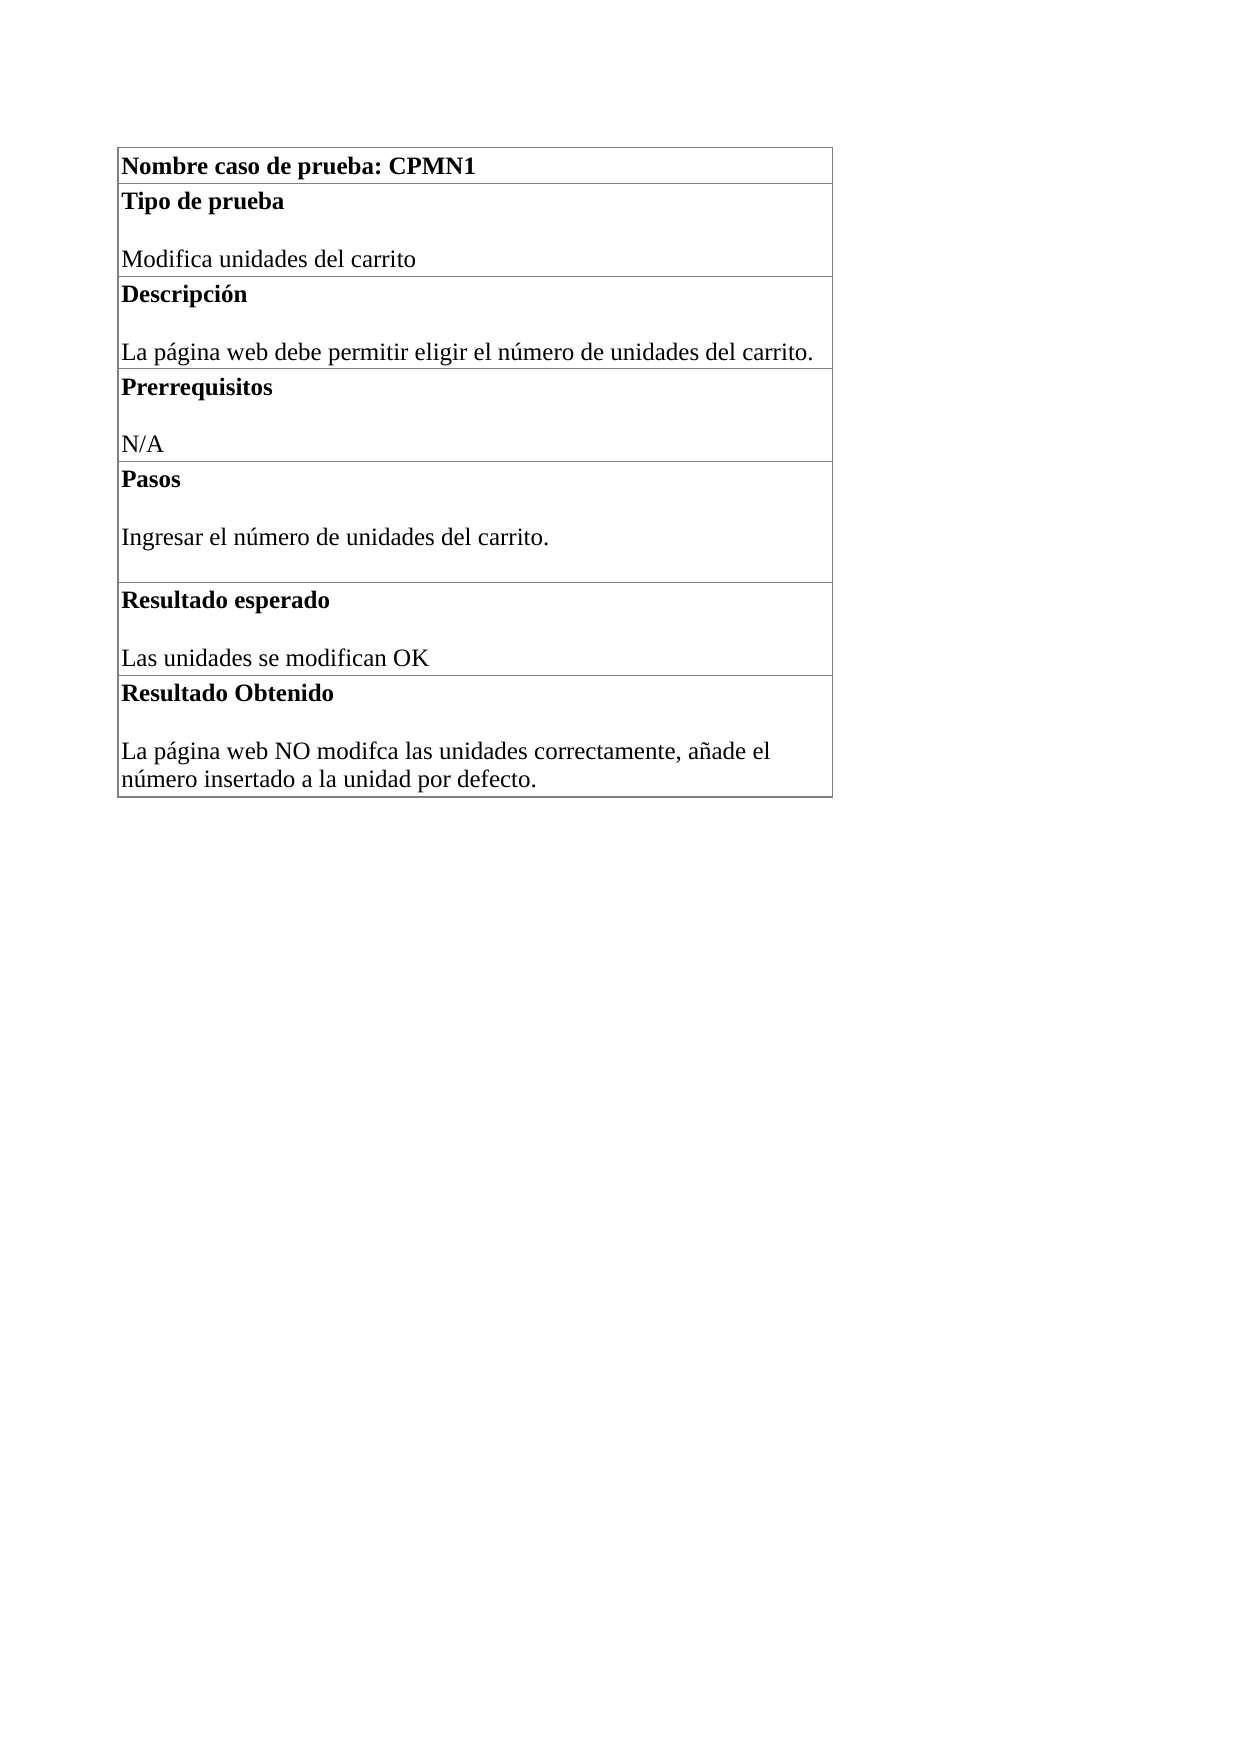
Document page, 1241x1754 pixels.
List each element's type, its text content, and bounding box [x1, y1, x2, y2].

table_cell Descripción La página web debe permitir eligir el número de unidades del carrito. [119, 277, 832, 368]
table_cell Resultado esperado Las unidades se modifican OK [119, 583, 832, 675]
table_cell Pasos Ingresar el número de unidades del carrito. [119, 462, 832, 582]
table_header Nombre caso de prueba: CPMN1 [119, 148, 832, 183]
table_cell Tipo de prueba Modifica unidades del carrito [119, 184, 832, 276]
table_cell Prerrequisitos N/A [119, 369, 832, 461]
table_cell Resultado Obtenido La página web NO modifca las unidades correctamente, añade el número insertado a la unidad por defecto. [119, 676, 832, 796]
